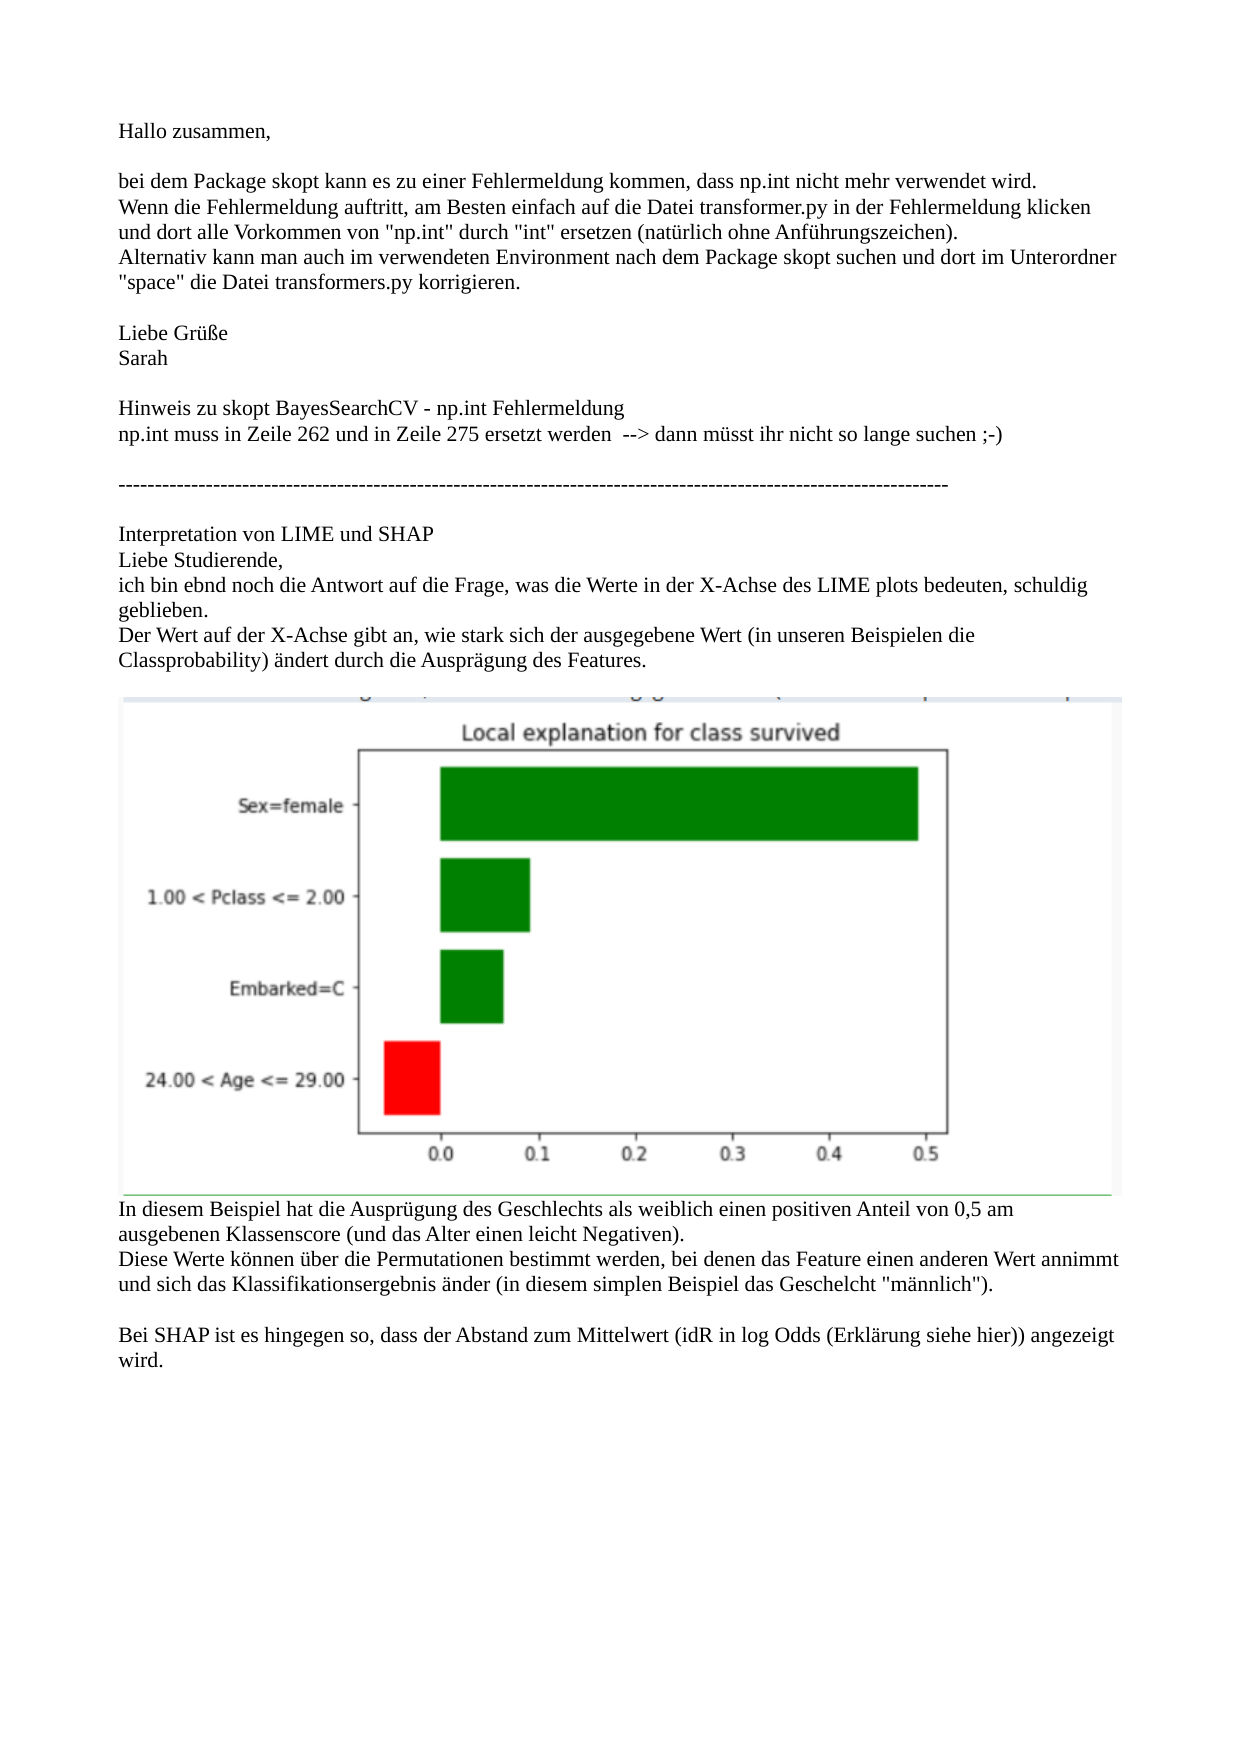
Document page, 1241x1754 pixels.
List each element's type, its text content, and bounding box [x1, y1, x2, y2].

text Alternativ kann man auch im verwendeten Environment nach dem Package skopt suchen und dort im Unterordner "space" die Datei transformers.py korrigieren. [118, 244, 1122, 294]
text Liebe Grüße [118, 320, 1122, 345]
text ------------------------------------------------------------------------------------------------------------------ [118, 471, 1122, 496]
text Liebe Studierende, [118, 547, 1122, 572]
text Hallo zusammen, [118, 118, 1122, 143]
picture [118, 697, 1123, 1196]
text Interpretation von LIME und SHAP [118, 521, 1122, 547]
text In diesem Beispiel hat die Ausprügung des Geschlechts als weiblich einen positiven Anteil von 0,5 am ausgebenen Klassenscore (und das Alter einen leicht Negativen). [118, 1196, 1122, 1246]
text Der Wert auf der X-Achse gibt an, wie stark sich der ausgegebene Wert (in unseren Beispielen die Classprobability) ändert durch die Ausprägung des Features. [118, 622, 1122, 673]
text bei dem Package skopt kann es zu einer Fehlermeldung kommen, dass np.int nicht mehr verwendet wird. [118, 168, 1122, 194]
text ich bin ebnd noch die Antwort auf die Frage, was die Werte in der X-Achse des LIME plots bedeuten, schuldig geblieben. [118, 572, 1122, 622]
text Sarah [118, 345, 1122, 370]
text np.int muss in Zeile 262 und in Zeile 275 ersetzt werden --> dann müsst ihr nicht so lange suchen ;-) [118, 421, 1122, 446]
text Diese Werte können über die Permutationen bestimmt werden, bei denen das Feature einen anderen Wert annimmt und sich das Klassifikationsergebnis änder (in diesem simplen Beispiel das Geschelcht "männlich"). [118, 1246, 1122, 1296]
text Wenn die Fehlermeldung auftritt, am Besten einfach auf die Datei transformer.py in der Fehlermeldung klicken und dort alle Vorkommen von "np.int" durch "int" ersetzen (natürlich ohne Anführungszeichen). [118, 194, 1122, 244]
text Bei SHAP ist es hingegen so, dass der Abstand zum Mittelwert (idR in log Odds (Erklärung siehe hier)) angezeigt wird. [118, 1322, 1122, 1372]
text Hinweis zu skopt BayesSearchCV - np.int Fehlermeldung [118, 395, 1122, 421]
